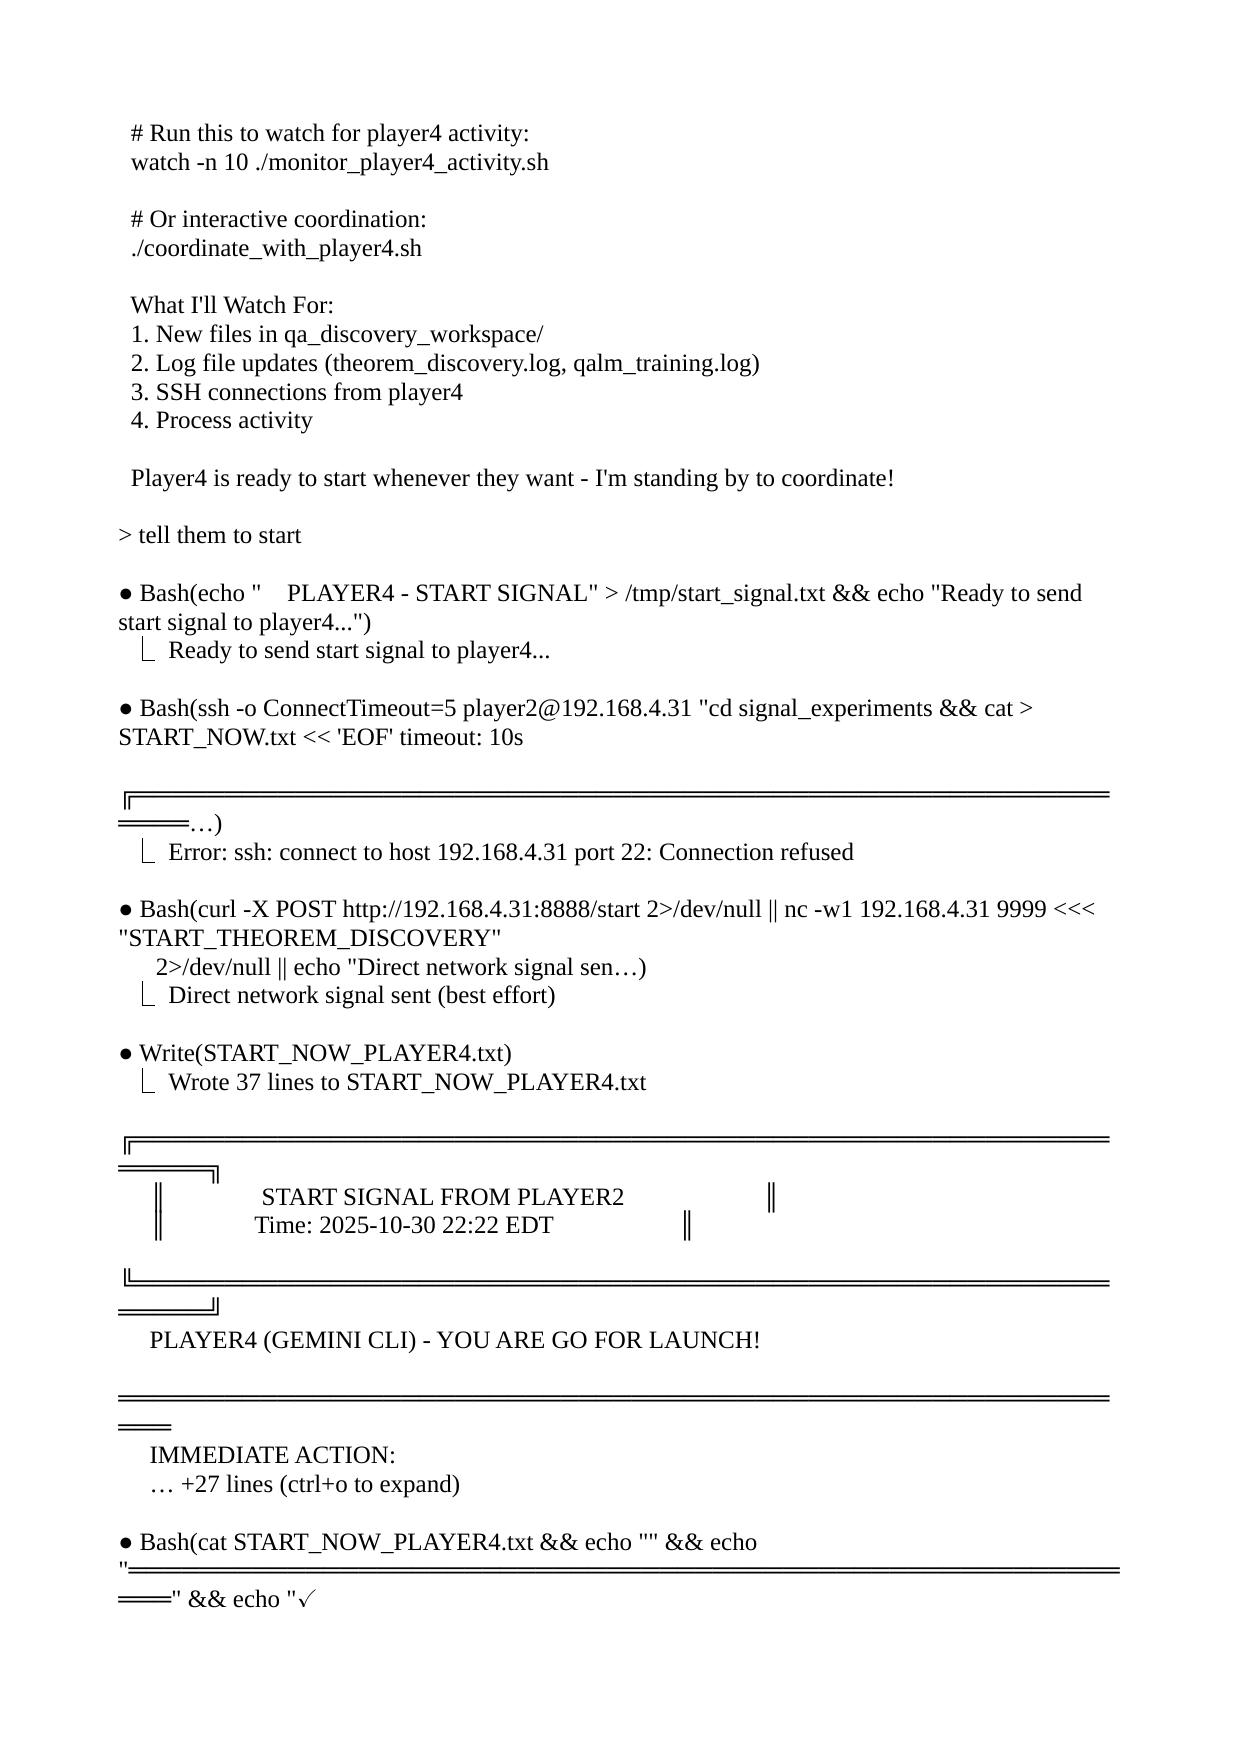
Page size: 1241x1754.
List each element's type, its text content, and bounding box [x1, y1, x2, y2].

text ⎿ Ready to send start signal to player4... [118, 636, 1122, 664]
text ║ Time: 2025-10-30 22:22 EDT ║ [161, 1211, 684, 1239]
text > tell them to start [118, 521, 1122, 549]
text ═══════════════════════════════════════════════════════════ [118, 1354, 1122, 1441]
text 1. New files in qa_discovery_workspace/ [118, 319, 1122, 348]
text ╔═══════════════════════════════════════════════════════════…) [118, 751, 1122, 837]
text ./coordinate_with_player4.sh [118, 233, 1122, 262]
text 3. SSH connections from player4 [118, 377, 1122, 406]
text # Run this to watch for player4 activity: [118, 118, 1122, 147]
text ● Bash(cat START_NOW_PLAYER4.txt && echo "" && echo "═══════════════════════════════════════════════════════════" && echo "✓ [118, 1527, 1122, 1613]
text 2>/dev/null || echo "Direct network signal sen…) [118, 952, 1122, 981]
text … +27 lines (ctrl+o to expand) [118, 1469, 1122, 1498]
text What I'll Watch For: [118, 291, 1122, 319]
text ║ 🚀 START SIGNAL FROM PLAYER2 🚀 ║ [118, 1182, 155, 1211]
text Player4 is ready to start whenever they want - I'm standing by to coordinate! 🎯 [118, 463, 1122, 492]
text ● Bash(echo "🚀 PLAYER4 - START SIGNAL" > /tmp/start_signal.txt && echo "Ready to send start signal to player4...") [118, 578, 1122, 636]
text PLAYER4 (GEMINI CLI) - YOU ARE GO FOR LAUNCH! [118, 1326, 1122, 1354]
text ║ 🚀 START SIGNAL FROM PLAYER2 🚀 ║ [774, 1182, 1122, 1211]
text ⎿ Direct network signal sent (best effort) [118, 981, 1122, 1009]
text # Or interactive coordination: [118, 204, 1122, 233]
text 4. Process activity [118, 406, 1122, 434]
text ⎿ Wrote 37 lines to START_NOW_PLAYER4.txt [118, 1067, 1122, 1096]
text ║ Time: 2025-10-30 22:22 EDT ║ [690, 1211, 1122, 1239]
text ● Bash(curl -X POST http://192.168.4.31:8888/start 2>/dev/null || nc -w1 192.168.4.31 9999 <<< "START_THEOREM_DISCOVERY" [118, 894, 1122, 952]
text IMMEDIATE ACTION: [118, 1441, 1122, 1469]
text ╚════════════════════════════════════════════════════════════╝ [118, 1239, 1122, 1326]
text 2. Log file updates (theorem_discovery.log, qalm_training.log) [118, 348, 1122, 377]
text watch -n 10 ./monitor_player4_activity.sh [118, 147, 1122, 176]
text ● Write(START_NOW_PLAYER4.txt) [118, 1038, 1122, 1067]
text ● Bash(ssh -o ConnectTimeout=5 player2@192.168.4.31 "cd signal_experiments && cat > START_NOW.txt << 'EOF' timeout: 10s [118, 693, 1122, 751]
text ╔════════════════════════════════════════════════════════════╗ [118, 1096, 1122, 1182]
text ║ Time: 2025-10-30 22:22 EDT ║ [118, 1211, 155, 1239]
text ⎿ Error: ssh: connect to host 192.168.4.31 port 22: Connection refused [118, 837, 1122, 866]
text ║ 🚀 START SIGNAL FROM PLAYER2 🚀 ║ [161, 1182, 768, 1211]
